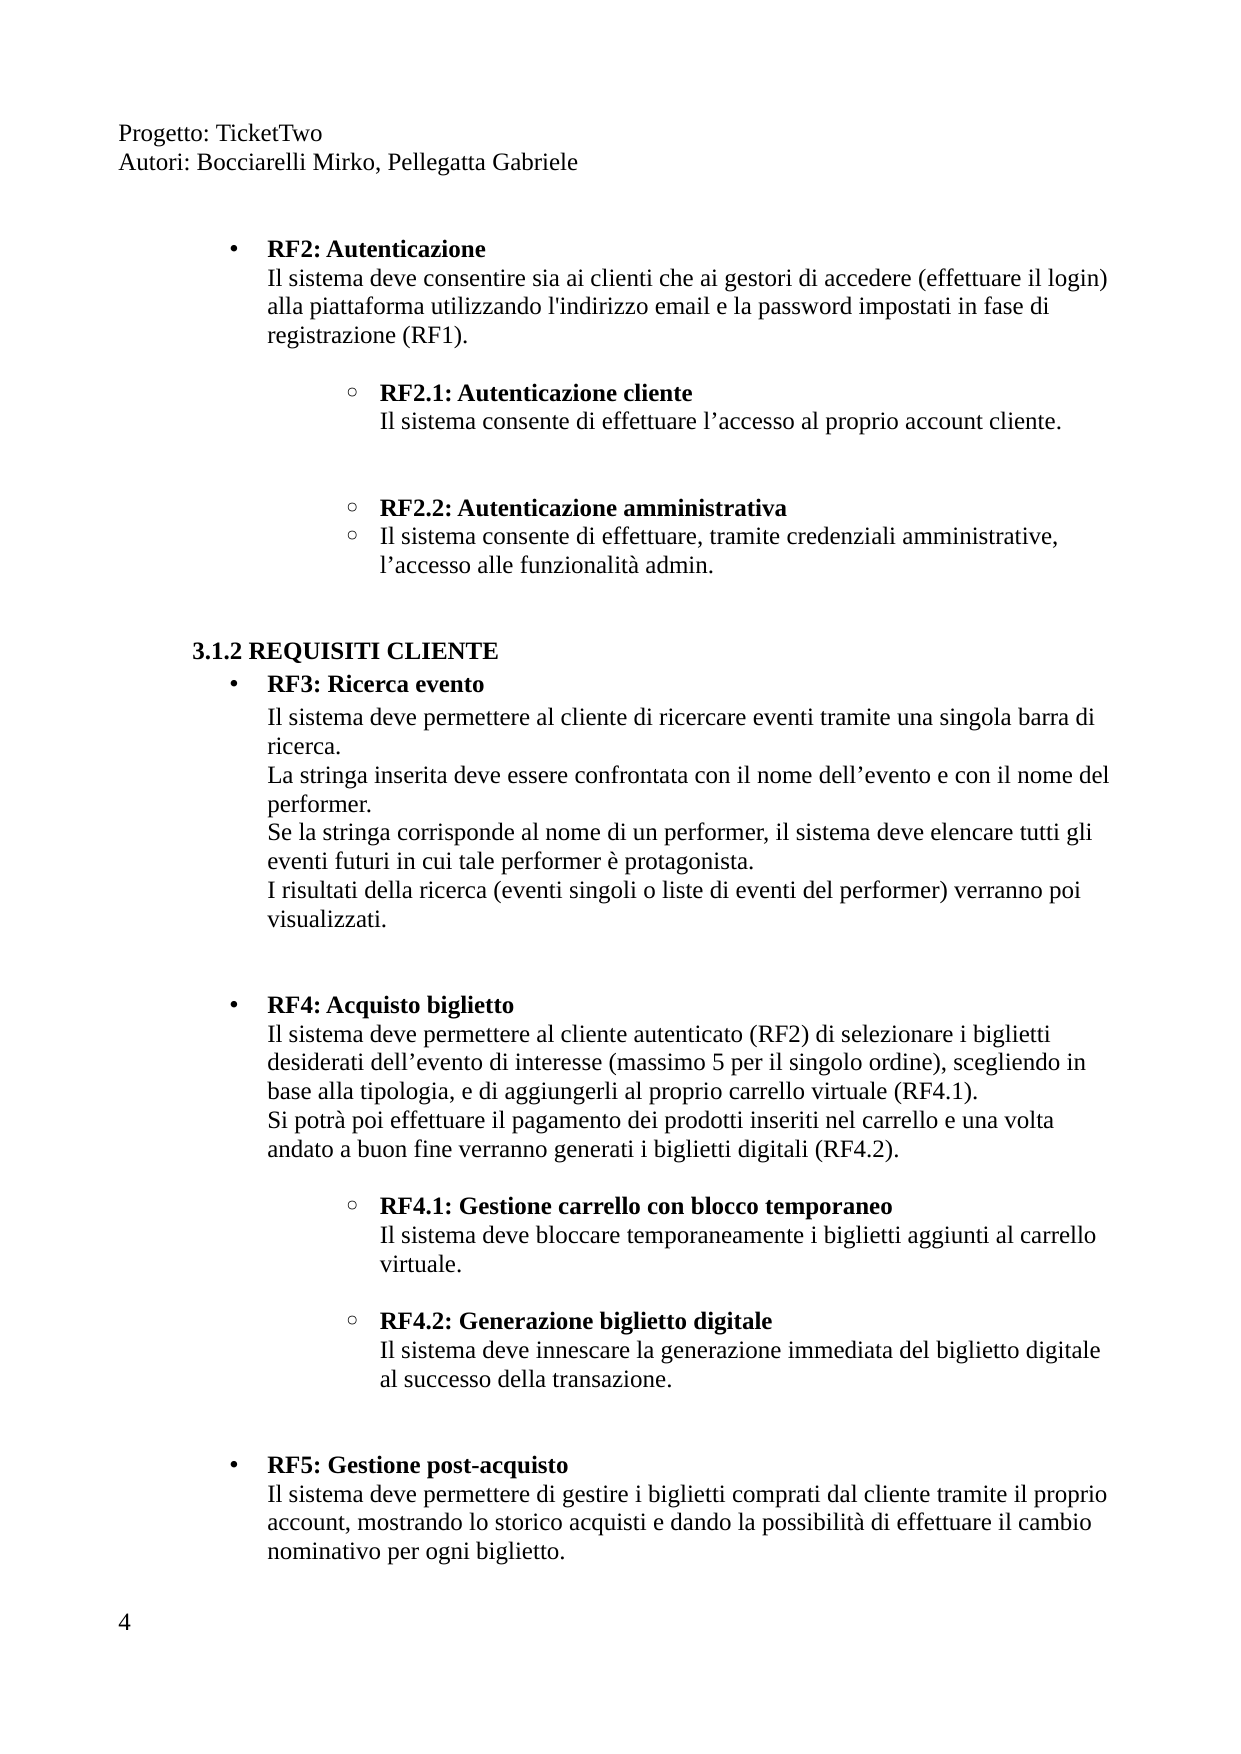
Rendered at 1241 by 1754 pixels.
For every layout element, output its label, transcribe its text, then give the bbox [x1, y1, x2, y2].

list Si potrà poi effettuare il pagamento dei prodotti inseriti nel carrello e una volta andato a buon fine verranno generati i biglietti digitali (RF4.2). [229, 1105, 1122, 1162]
list RF5: Gestione post-acquisto [229, 1450, 1122, 1479]
list RF2.2: Autenticazione amministrativa [342, 493, 1122, 521]
list Il sistema deve innescare la generazione immediata del biglietto digitale al successo della transazione. [342, 1335, 1122, 1392]
list RF4.2: Generazione biglietto digitale [342, 1306, 1122, 1335]
list Il sistema deve consentire sia ai clienti che ai gestori di accedere (effettuare il login) alla piattaforma utilizzando l'indirizzo email e la password impostati in fase di registrazione (RF1). [229, 263, 1122, 349]
list Il sistema consente di effettuare l’accesso al proprio account cliente. [342, 406, 1122, 435]
list RF2: Autenticazione [229, 234, 1122, 263]
list Il sistema deve permettere al cliente autenticato (RF2) di selezionare i biglietti desiderati dell’evento di interesse (massimo 5 per il singolo ordine), scegliendo in base alla tipologia, e di aggiungerli al proprio carrello virtuale (RF4.1). [229, 1019, 1122, 1105]
list RF2.1: Autenticazione cliente [342, 378, 1122, 406]
list RF3: Ricerca evento [229, 669, 1122, 698]
list Il sistema deve permettere al cliente di ricercare eventi tramite una singola barra di ricerca. [229, 702, 1122, 760]
list Il sistema deve permettere di gestire i biglietti comprati dal cliente tramite il proprio account, mostrando lo storico acquisti e dando la possibilità di effettuare il cambio nominativo per ogni biglietto. [229, 1479, 1122, 1565]
list RF4.1: Gestione carrello con blocco temporaneo [342, 1191, 1122, 1220]
subtitle 3.1.2 REQUISITI CLIENTE [118, 636, 1122, 665]
list Il sistema deve bloccare temporaneamente i biglietti aggiunti al carrello virtuale. [342, 1220, 1122, 1277]
list I risultati della ricerca (eventi singoli o liste di eventi del performer) verranno poi visualizzati. [229, 875, 1122, 932]
list Se la stringa corrisponde al nome di un performer, il sistema deve elencare tutti gli eventi futuri in cui tale performer è protagonista. [229, 817, 1122, 875]
list RF4: Acquisto biglietto [229, 990, 1122, 1019]
list La stringa inserita deve essere confrontata con il nome dell’evento e con il nome del performer. [229, 760, 1122, 817]
list Il sistema consente di effettuare, tramite credenziali amministrative, l’accesso alle funzionalità admin. [342, 521, 1122, 579]
